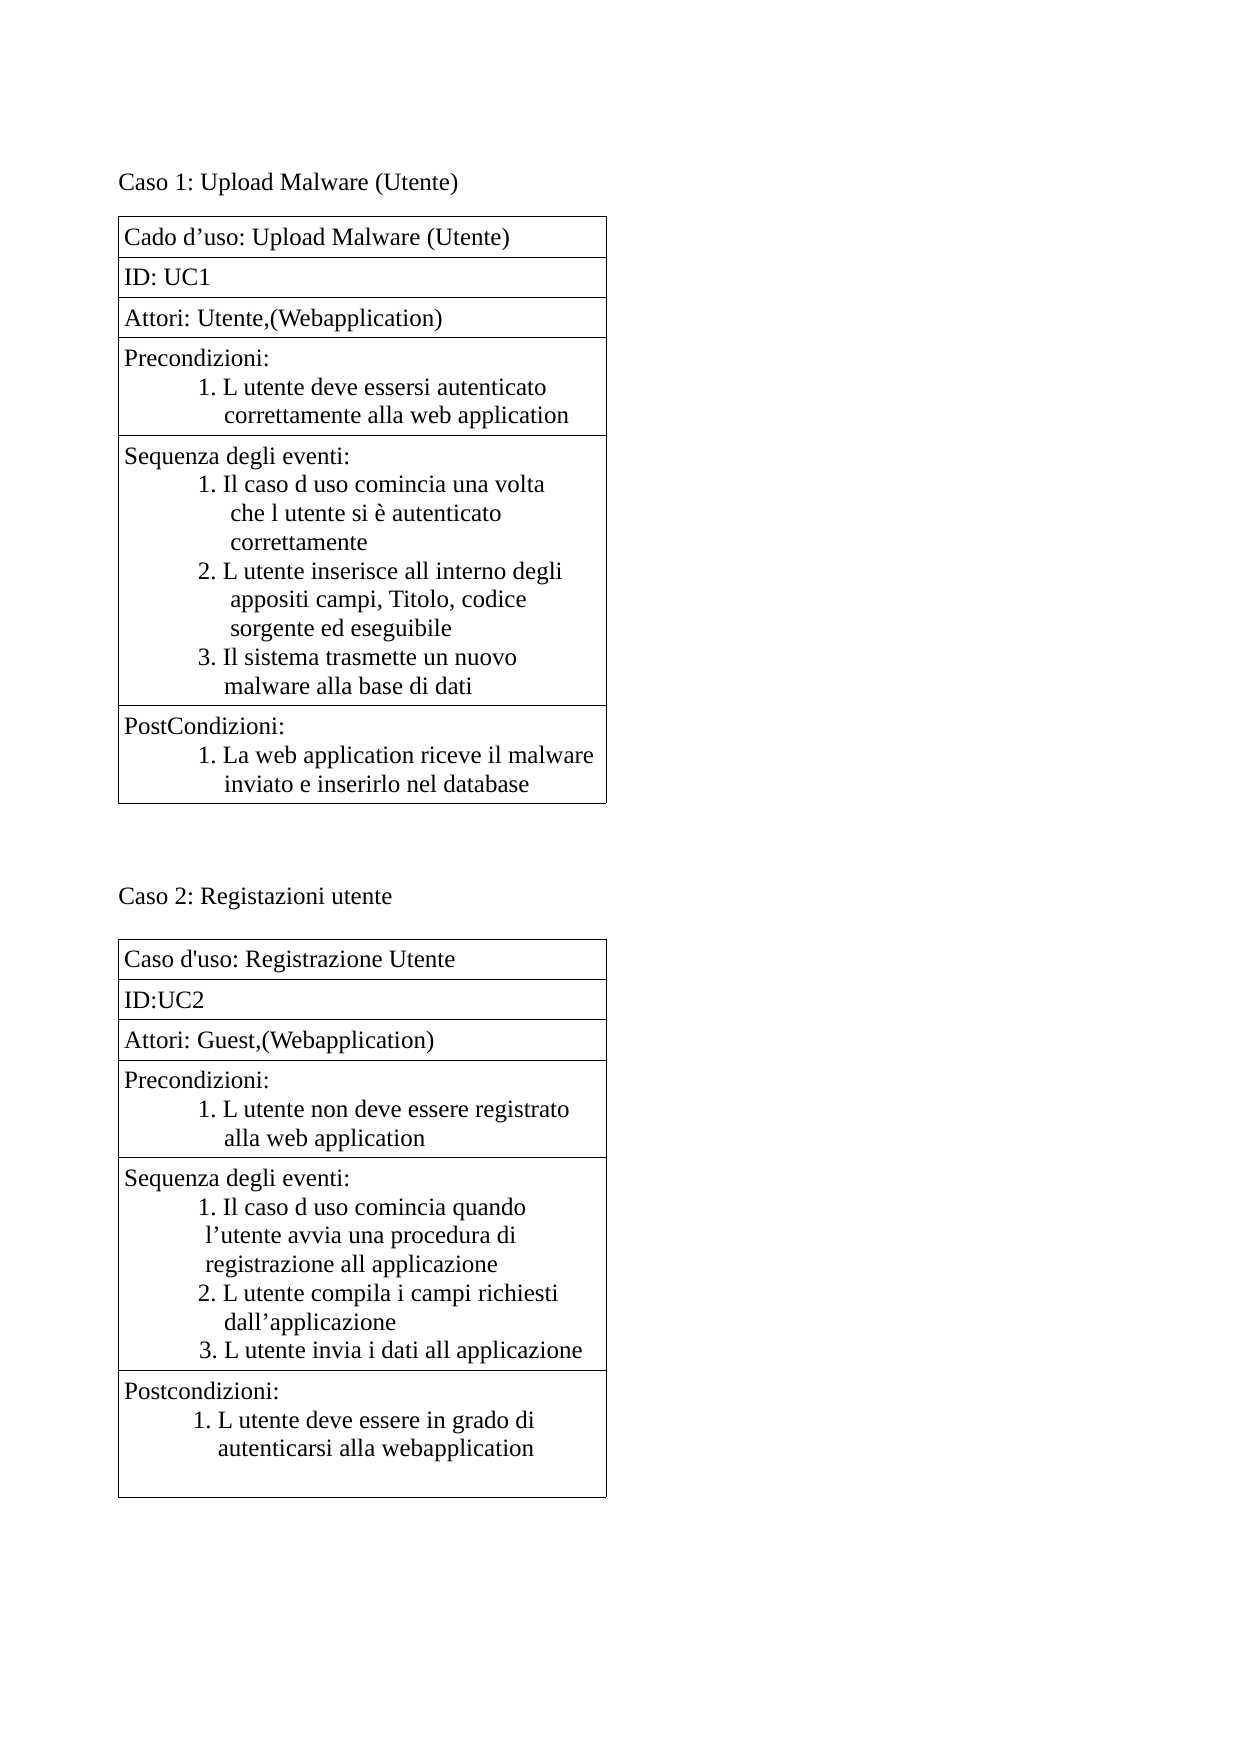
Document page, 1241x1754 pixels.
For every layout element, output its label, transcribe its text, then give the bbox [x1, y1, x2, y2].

table_cell Precondizioni: 1. L utente deve essersi autenticato correttamente alla web application [119, 338, 606, 435]
table_cell Postcondizioni: 1. L utente deve essere in grado di autenticarsi alla webapplication [119, 1371, 606, 1497]
table_cell Attori: Guest,(Webapplication) [119, 1020, 606, 1059]
table_header Caso d'uso: Registrazione Utente [119, 940, 606, 979]
table_cell Sequenza degli eventi: 1. Il caso d uso comincia quando l’utente avvia una procedura di registrazione all applicazione 2. L utente compila i campi richiesti dall’applicazione 3. L utente invia i dati all applicazione [119, 1158, 606, 1370]
table_cell Attori: Utente,(Webapplication) [119, 298, 606, 337]
text Caso 1: Upload Malware (Utente) [118, 167, 1122, 196]
text Caso 2: Registazioni utente [118, 881, 1122, 910]
table_cell PostCondizioni: 1. La web application riceve il malware inviato e inserirlo nel database [119, 706, 606, 803]
table_cell Sequenza degli eventi: 1. Il caso d uso comincia una volta che l utente si è autenticato correttamente 2. L utente inserisce all interno degli appositi campi, Titolo, codice sorgente ed eseguibile 3. Il sistema trasmette un nuovo malware alla base di dati [119, 436, 606, 705]
table_cell Precondizioni: 1. L utente non deve essere registrato alla web application [119, 1061, 606, 1157]
table_header Cado d’uso: Upload Malware (Utente) [119, 217, 606, 257]
table_cell ID: UC1 [119, 258, 606, 297]
table_cell ID:UC2 [119, 980, 606, 1019]
